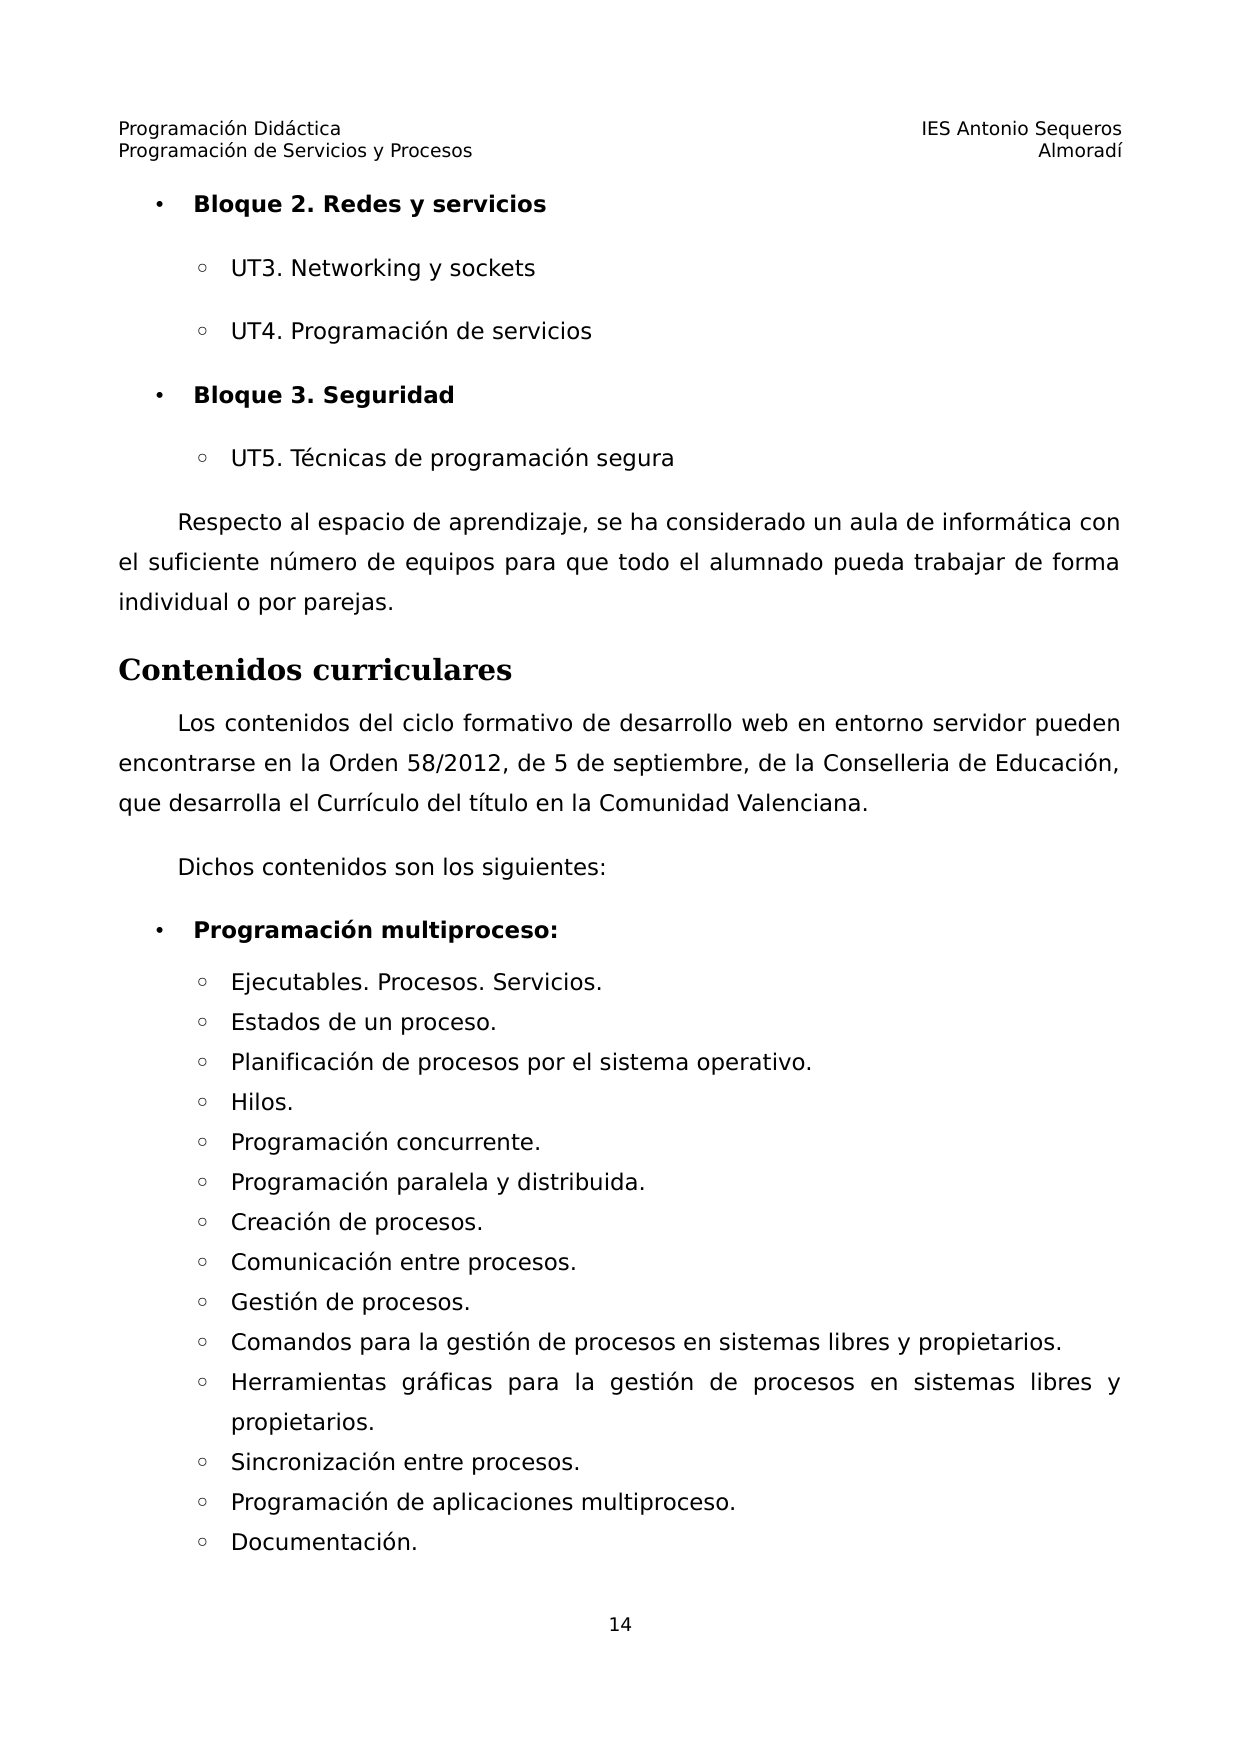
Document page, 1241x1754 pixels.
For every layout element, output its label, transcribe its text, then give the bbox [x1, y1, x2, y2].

list UT4. Programación de servicios [193, 318, 1122, 345]
list Sincronización entre procesos. [193, 1449, 1122, 1476]
list Planificación de procesos por el sistema operativo. [193, 1049, 1122, 1076]
list Programación de aplicaciones multiproceso. [193, 1489, 1122, 1516]
text Respecto al espacio de aprendizaje, se ha considerado un aula de informática con el suficiente número de equipos para que todo el alumnado pueda trabajar de forma individual o por parejas. [118, 509, 1122, 616]
list Ejecutables. Procesos. Servicios. [193, 969, 1122, 996]
list Programación multiproceso: [156, 917, 1122, 944]
list Estados de un proceso. [193, 1009, 1122, 1036]
list Documentación. [193, 1529, 1122, 1556]
list Creación de procesos. [193, 1209, 1122, 1236]
list Herramientas gráficas para la gestión de procesos en sistemas libres y propietarios. [193, 1369, 1122, 1436]
list Gestión de procesos. [193, 1289, 1122, 1316]
list Hilos. [193, 1089, 1122, 1116]
list Bloque 3. Seguridad [156, 382, 1122, 409]
text Dichos contenidos son los siguientes: [118, 854, 1122, 881]
list Bloque 2. Redes y servicios [156, 191, 1122, 218]
subtitle Contenidos curriculares [118, 653, 1122, 687]
list Comandos para la gestión de procesos en sistemas libres y propietarios. [193, 1329, 1122, 1356]
list UT3. Networking y sockets [193, 255, 1122, 282]
list UT5. Técnicas de programación segura [193, 446, 1122, 472]
list Comunicación entre procesos. [193, 1249, 1122, 1276]
list Programación concurrente. [193, 1129, 1122, 1156]
text Los contenidos del ciclo formativo de desarrollo web en entorno servidor pueden encontrarse en la Orden 58/2012, de 5 de septiembre, de la Conselleria de Educación, que desarrolla el Currículo del título en la Comunidad Valenciana. [118, 710, 1122, 817]
list Programación paralela y distribuida. [193, 1169, 1122, 1196]
